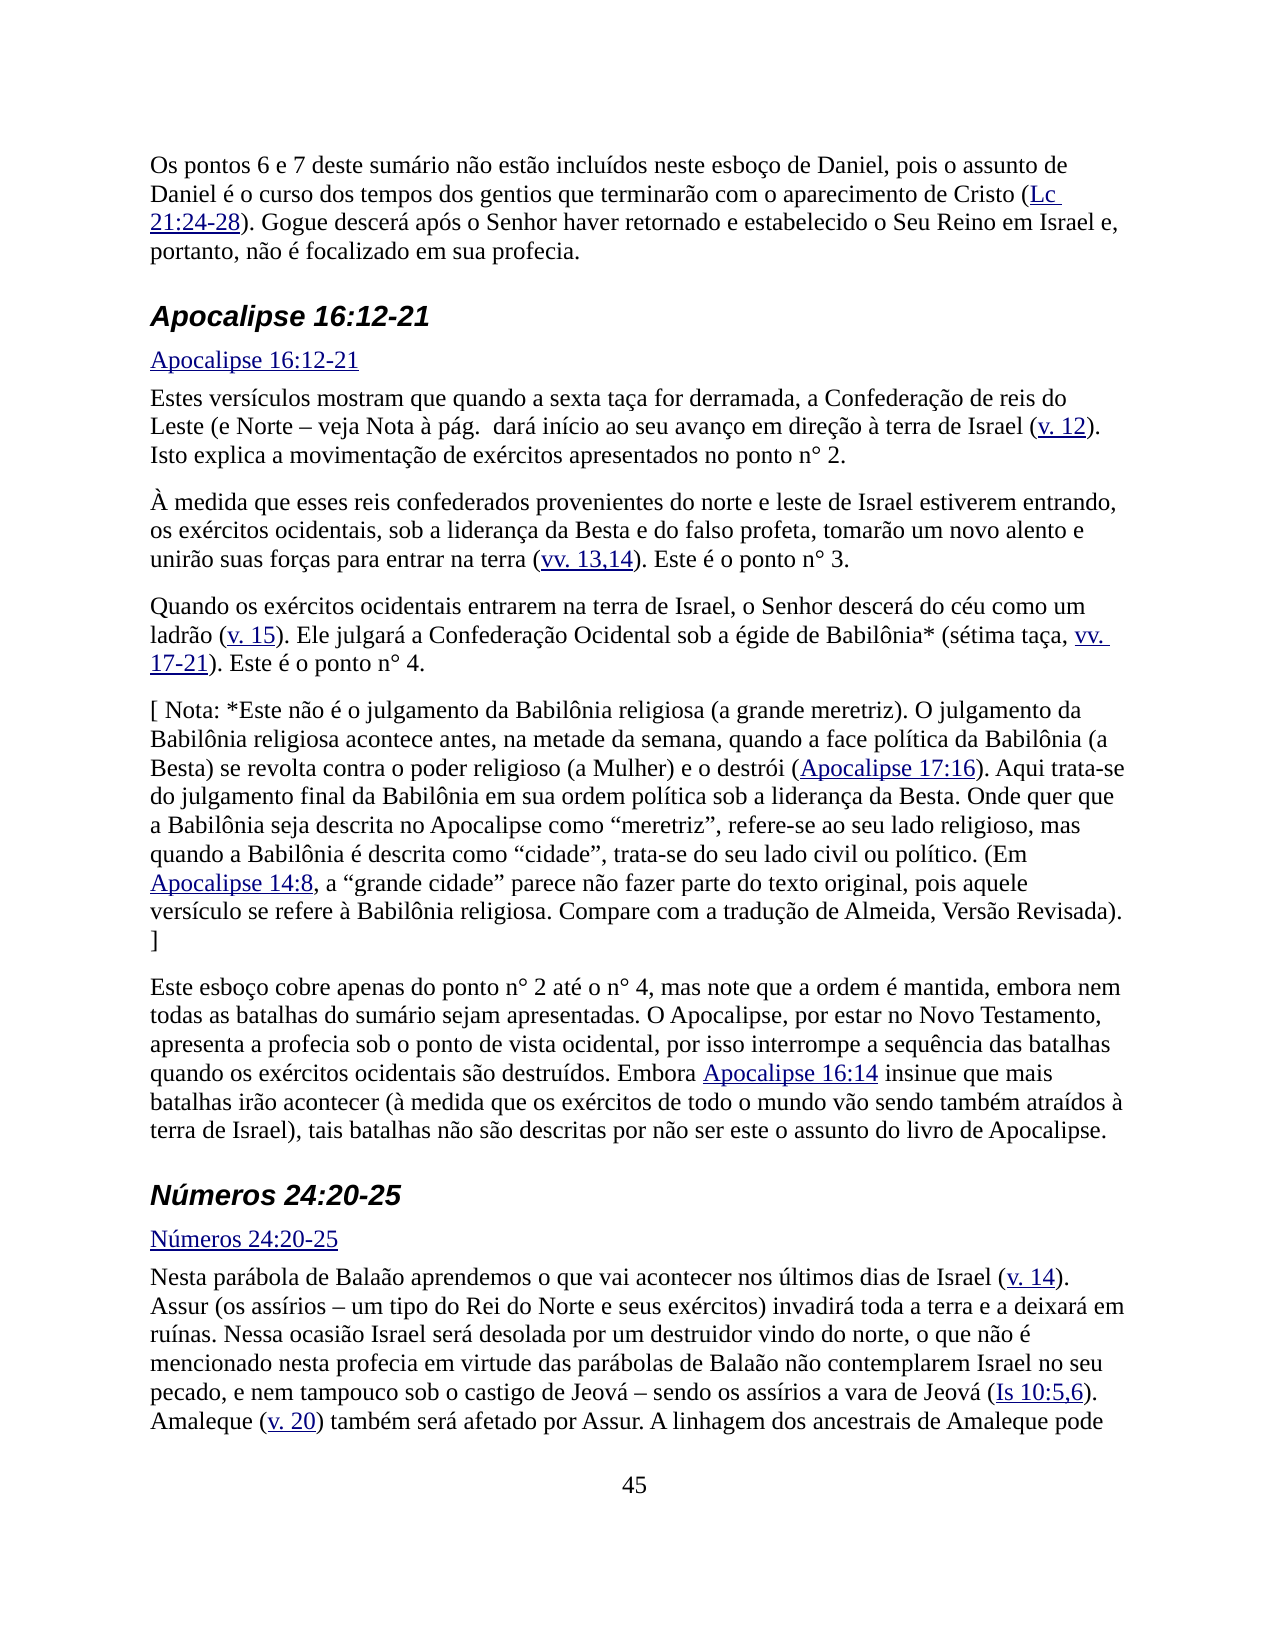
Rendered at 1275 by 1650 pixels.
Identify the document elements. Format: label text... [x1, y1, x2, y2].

text Nesta parábola de Balaão aprendemos o que vai acontecer nos últimos dias de Israel (v. 14). Assur (os assírios – um tipo do Rei do Norte e seus exércitos) invadirá toda a terra e a deixará em ruínas. Nessa ocasião Israel será desolada por um destruidor vindo do norte, o que não é mencionado nesta profecia em virtude das parábolas de Balaão não contemplarem Israel no seu pecado, e nem tampouco sob o castigo de Jeová – sendo os assírios a vara de Jeová (Is 10:5,6). Amaleque (v. 20) também será afetado por Assur. A linhagem dos ancestrais de Amaleque pode [150, 1262, 1125, 1434]
text Os pontos 6 e 7 deste sumário não estão incluídos neste esboço de Daniel, pois o assunto de Daniel é o curso dos tempos dos gentios que terminarão com o aparecimento de Cristo (Lc 21:24-28). Gogue descerá após o Senhor haver retornado e estabelecido o Seu Reino em Israel e, portanto, não é focalizado em sua profecia. [150, 150, 1125, 265]
text Quando os exércitos ocidentais entrarem na terra de Israel, o Senhor descerá do céu como um ladrão (v. 15). Ele julgará a Confederação Ocidental sob a égide de Babilônia* (sétima taça, vv. 17-21). Este é o ponto n° 4. [150, 591, 1125, 677]
subtitle Apocalipse 16:12-21 [150, 299, 1125, 332]
text [ Nota: *Este não é o julgamento da Babilônia religiosa (a grande meretriz). O julgamento da Babilônia religiosa acontece antes, na metade da semana, quando a face política da Babilônia (a Besta) se revolta contra o poder religioso (a Mulher) e o destrói (Apocalipse 17:16). Aqui trata-se do julgamento final da Babilônia em sua ordem política sob a liderança da Besta. Onde quer que a Babilônia seja descrita no Apocalipse como “meretriz”, refere-se ao seu lado religioso, mas quando a Babilônia é descrita como “cidade”, trata-se do seu lado civil ou político. (Em Apocalipse 14:8, a “grande cidade” parece não fazer parte do texto original, pois aquele versículo se refere à Babilônia religiosa. Compare com a tradução de Almeida, Versão Revisada). ] [150, 695, 1125, 954]
text Números 24:20-25 [150, 1224, 1125, 1253]
text Este esboço cobre apenas do ponto n° 2 até o n° 4, mas note que a ordem é mantida, embora nem todas as batalhas do sumário sejam apresentadas. O Apocalipse, por estar no Novo Testamento, apresenta a profecia sob o ponto de vista ocidental, por isso interrompe a sequência das batalhas quando os exércitos ocidentais são destruídos. Embora Apocalipse 16:14 insinue que mais batalhas irão acontecer (à medida que os exércitos de todo o mundo vão sendo também atraídos à terra de Israel), tais batalhas não são descritas por não ser este o assunto do livro de Apocalipse. [150, 972, 1125, 1144]
text À medida que esses reis confederados provenientes do norte e leste de Israel estiverem entrando, os exércitos ocidentais, sob a liderança da Besta e do falso profeta, tomarão um novo alento e unirão suas forças para entrar na terra (vv. 13,14). Este é o ponto n° 3. [150, 487, 1125, 573]
subtitle Números 24:20-25 [150, 1178, 1125, 1212]
text Apocalipse 16:12-21 [150, 345, 1125, 374]
text Estes versículos mostram que quando a sexta taça for derramada, a Confederação de reis do Leste (e Norte – veja Nota à pág. dará início ao seu avanço em direção à terra de Israel (v. 12). Isto explica a movimentação de exércitos apresentados no ponto n° 2. [150, 383, 1125, 469]
